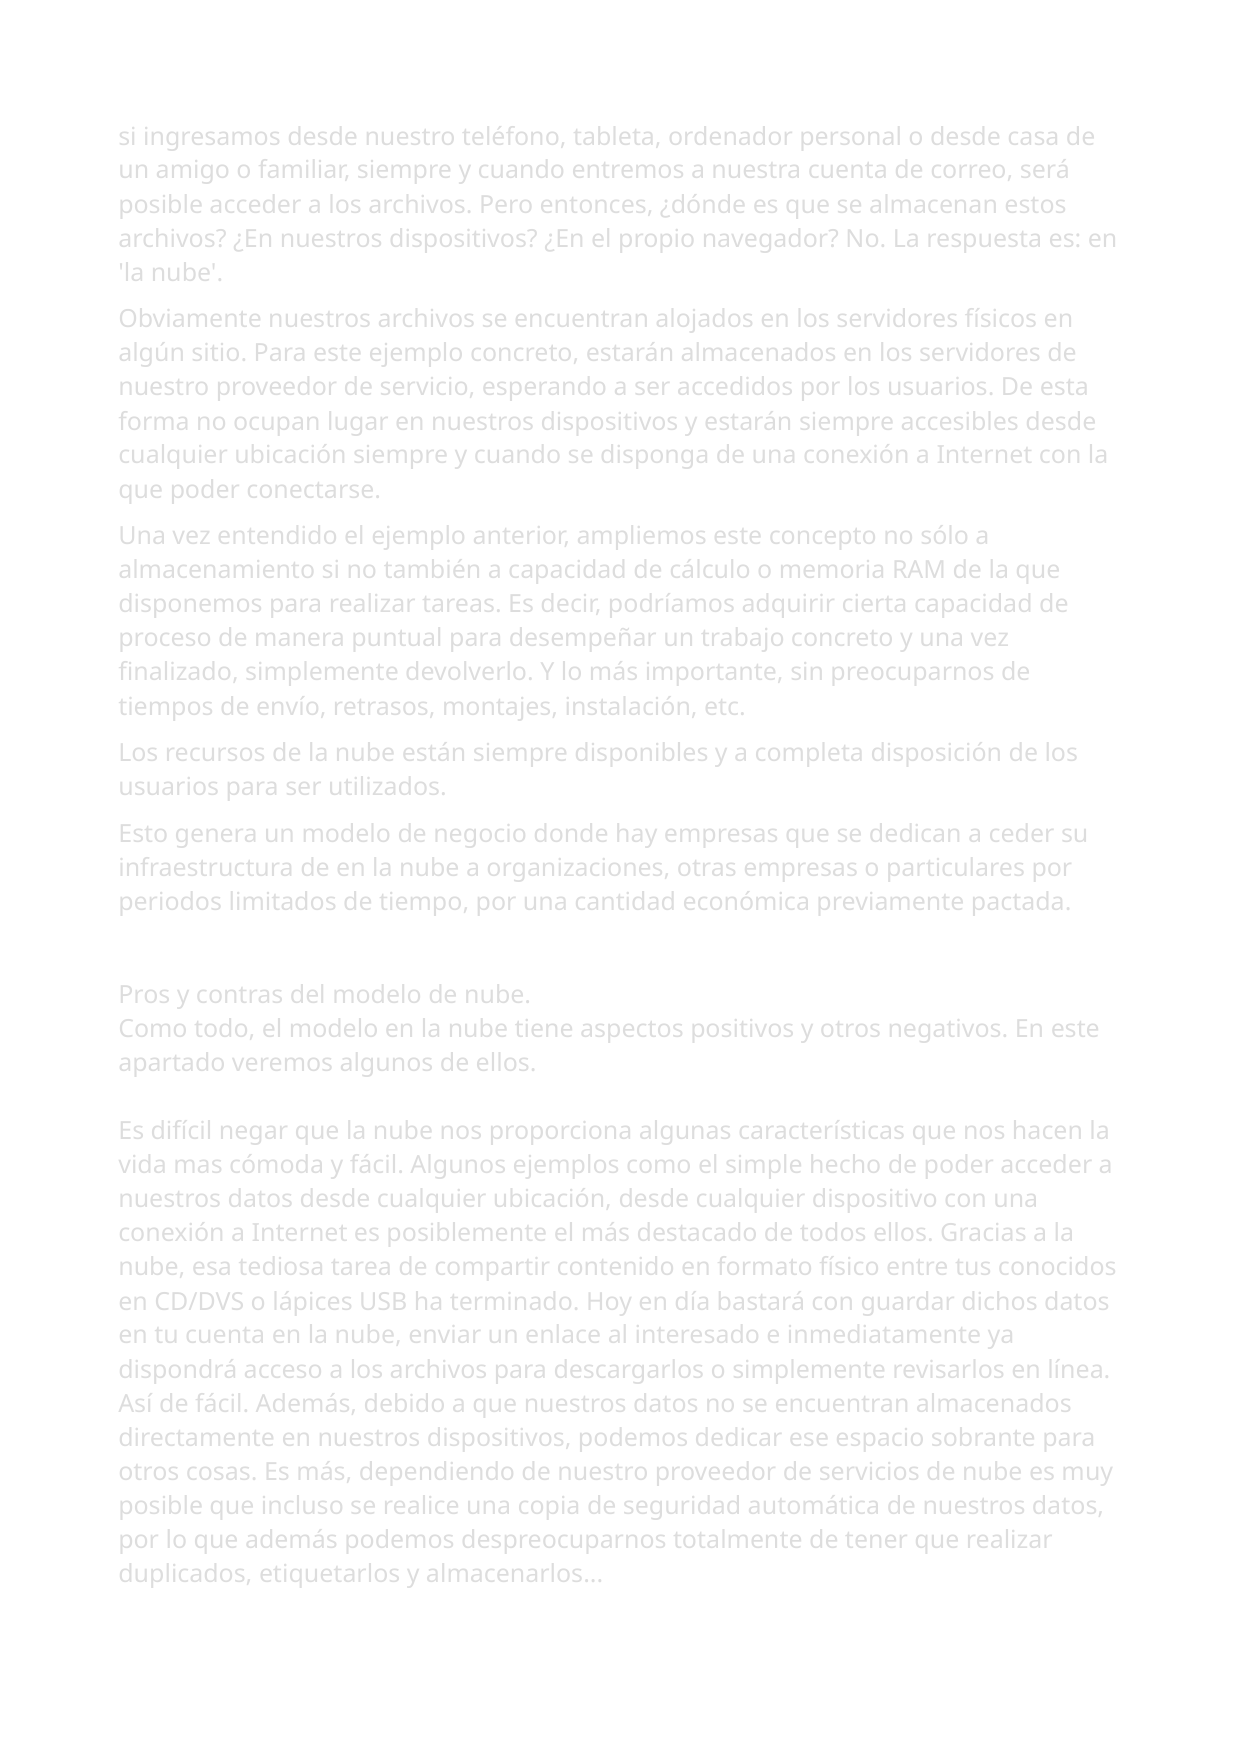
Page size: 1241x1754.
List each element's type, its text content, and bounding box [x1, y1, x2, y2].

text Esto genera un modelo de negocio donde hay empresas que se dedican a ceder su infraestructura de en la nube a organizaciones, otras empresas o particulares por periodos limitados de tiempo, por una cantidad económica previamente pactada. [118, 815, 1122, 917]
text Obviamente nuestros archivos se encuentran alojados en los servidores físicos en algún sitio. Para este ejemplo concreto, estarán almacenados en los servidores de nuestro proveedor de servicio, esperando a ser accedidos por los usuarios. De esta forma no ocupan lugar en nuestros dispositivos y estarán siempre accesibles desde cualquier ubicación siempre y cuando se disponga de una conexión a Internet con la que poder conectarse. [118, 301, 1122, 505]
text si ingresamos desde nuestro teléfono, tableta, ordenador personal o desde casa de un amigo o familiar, siempre y cuando entremos a nuestra cuenta de correo, será posible acceder a los archivos. Pero entonces, ¿dónde es que se almacenan estos archivos? ¿En nuestros dispositivos? ¿En el propio navegador? No. La respuesta es: en 'la nube'. [118, 118, 1122, 288]
text Los recursos de la nube están siempre disponibles y a completa disposición de los usuarios para ser utilizados. [118, 735, 1122, 803]
text Como todo, el modelo en la nube tiene aspectos positivos y otros negativos. En este apartado veremos algunos de ellos. [118, 1011, 1122, 1079]
text Es difícil negar que la nube nos proporciona algunas características que nos hacen la vida mas cómoda y fácil. Algunos ejemplos como el simple hecho de poder acceder a nuestros datos desde cualquier ubicación, desde cualquier dispositivo con una conexión a Internet es posiblemente el más destacado de todos ellos. Gracias a la nube, esa tediosa tarea de compartir contenido en formato físico entre tus conocidos en CD/DVS o lápices USB ha terminado. Hoy en día bastará con guardar dichos datos en tu cuenta en la nube, enviar un enlace al interesado e inmediatamente ya dispondrá acceso a los archivos para descargarlos o simplemente revisarlos en línea. Así de fácil. Además, debido a que nuestros datos no se encuentran almacenados directamente en nuestros dispositivos, podemos dedicar ese espacio sobrante para otros cosas. Es más, dependiendo de nuestro proveedor de servicios de nube es muy posible que incluso se realice una copia de seguridad automática de nuestros datos, por lo que además podemos despreocuparnos totalmente de tener que realizar duplicados, etiquetarlos y almacenarlos... [118, 1113, 1122, 1590]
text Pros y contras del modelo de nube. [118, 977, 1122, 1011]
text Una vez entendido el ejemplo anterior, ampliemos este concepto no sólo a almacenamiento si no también a capacidad de cálculo o memoria RAM de la que disponemos para realizar tareas. Es decir, podríamos adquirir cierta capacidad de proceso de manera puntual para desempeñar un trabajo concreto y una vez finalizado, simplemente devolverlo. Y lo más importante, sin preocuparnos de tiempos de envío, retrasos, montajes, instalación, etc. [118, 518, 1122, 722]
